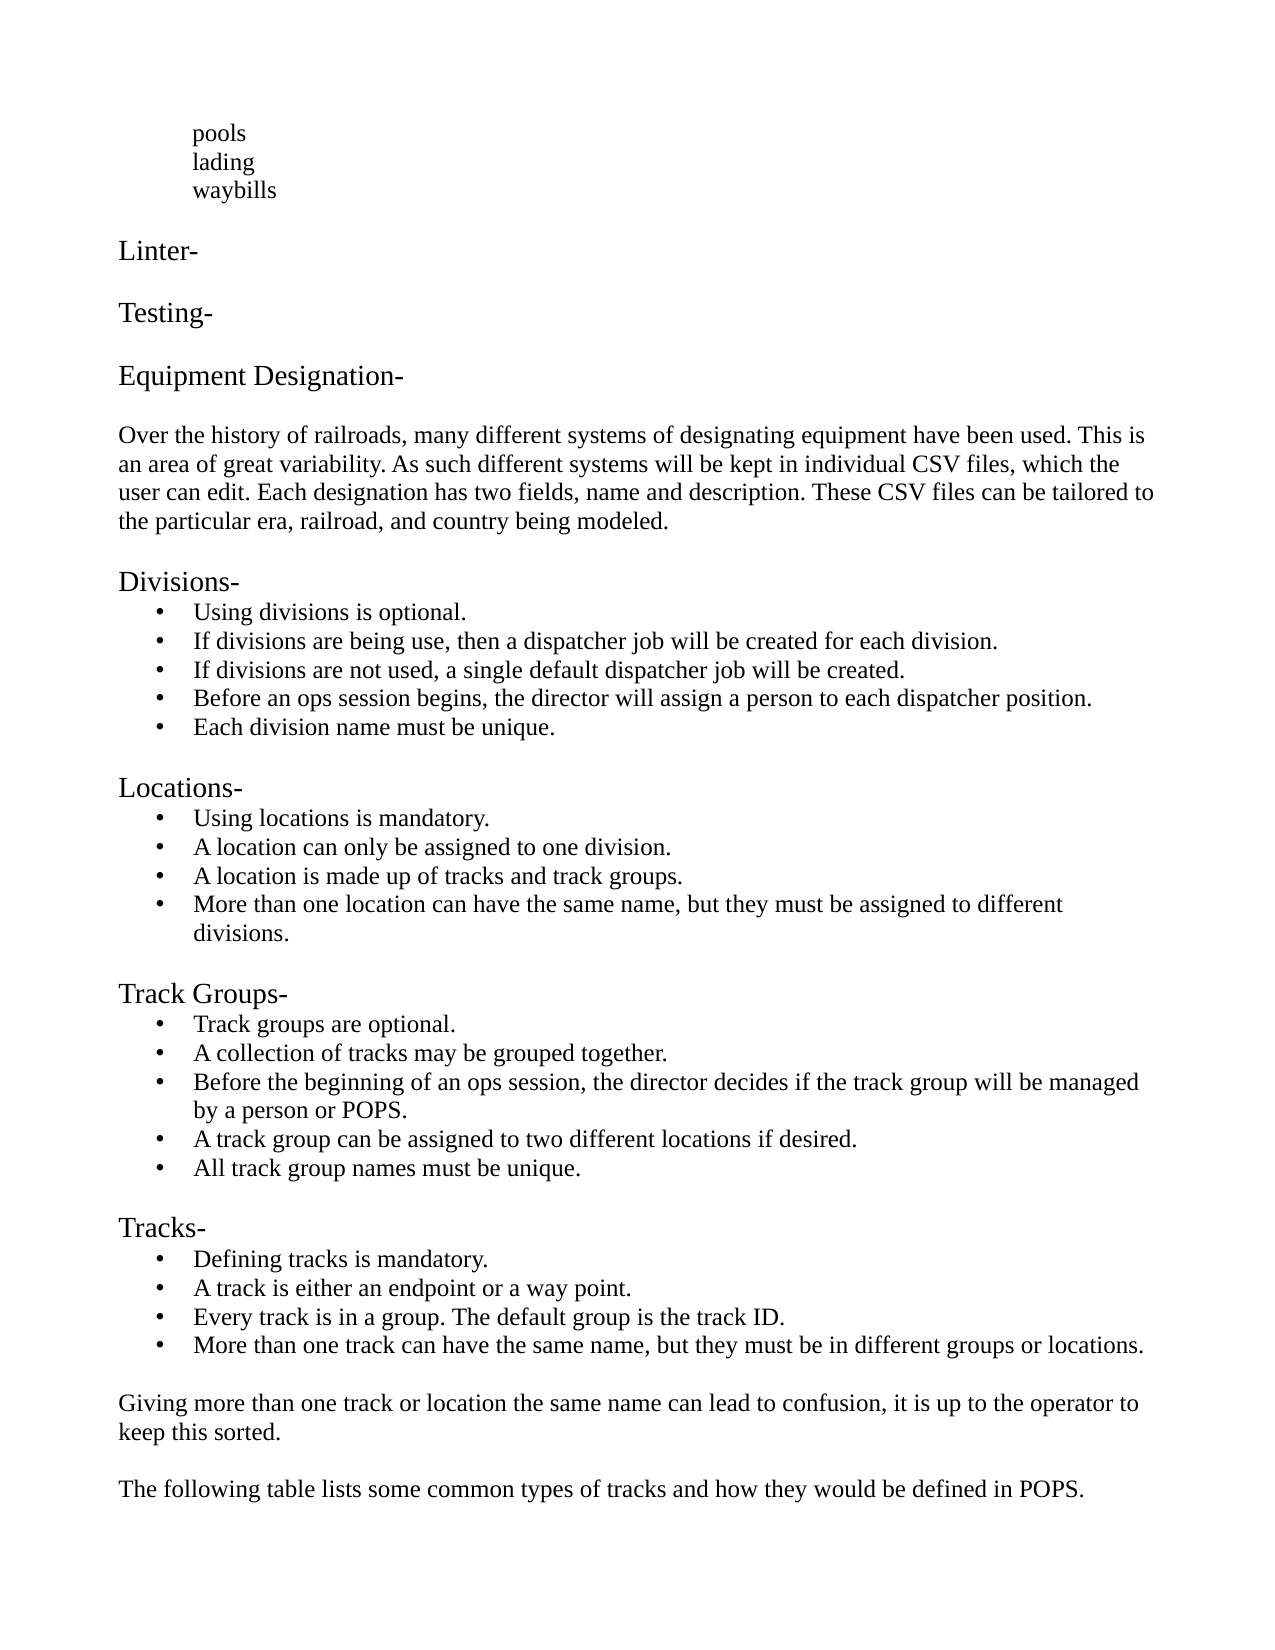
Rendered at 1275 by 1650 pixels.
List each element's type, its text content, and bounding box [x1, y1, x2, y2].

list A collection of tracks may be grouped together. [156, 1038, 1157, 1067]
list All track group names must be unique. [156, 1153, 1157, 1182]
text Equipment Designation- [118, 358, 1157, 391]
list Using divisions is optional. [156, 597, 1157, 626]
list If divisions are being use, then a dispatcher job will be created for each division. [156, 626, 1157, 655]
text pools [192, 118, 1157, 147]
list A track group can be assigned to two different locations if desired. [156, 1124, 1157, 1153]
list If divisions are not used, a single default dispatcher job will be created. [156, 655, 1157, 683]
text Divisions- [118, 564, 1157, 597]
list Every track is in a group. The default group is the track ID. [156, 1302, 1157, 1330]
text lading [192, 147, 1157, 176]
list More than one location can have the same name, but they must be assigned to different divisions. [156, 889, 1157, 947]
text Over the history of railroads, many different systems of designating equipment have been used. This is an area of great variability. As such different systems will be kept in individual CSV files, which the user can edit. Each designation has two fields, name and description. These CSV files can be tailored to the particular era, railroad, and country being modeled. [118, 420, 1157, 535]
text Locations- [118, 770, 1157, 803]
list Each division name must be unique. [156, 712, 1157, 741]
list A location can only be assigned to one division. [156, 832, 1157, 861]
text waybills [192, 176, 1157, 204]
list A location is made up of tracks and track groups. [156, 861, 1157, 889]
list A track is either an endpoint or a way point. [156, 1273, 1157, 1302]
text Giving more than one track or location the same name can lead to confusion, it is up to the operator to keep this sorted. [118, 1388, 1157, 1445]
list Track groups are optional. [156, 1009, 1157, 1038]
text The following table lists some common types of tracks and how they would be defined in POPS. [118, 1474, 1157, 1503]
list Before an ops session begins, the director will assign a person to each dispatcher position. [156, 683, 1157, 712]
text Tracks- [118, 1211, 1157, 1244]
list Before the beginning of an ops session, the director decides if the track group will be managed by a person or POPS. [156, 1067, 1157, 1124]
list Defining tracks is mandatory. [156, 1244, 1157, 1273]
text Track Groups- [118, 976, 1157, 1009]
list More than one track can have the same name, but they must be in different groups or locations. [156, 1330, 1157, 1359]
list Using locations is mandatory. [156, 803, 1157, 832]
text Linter- [118, 233, 1157, 267]
text Testing- [118, 295, 1157, 329]
